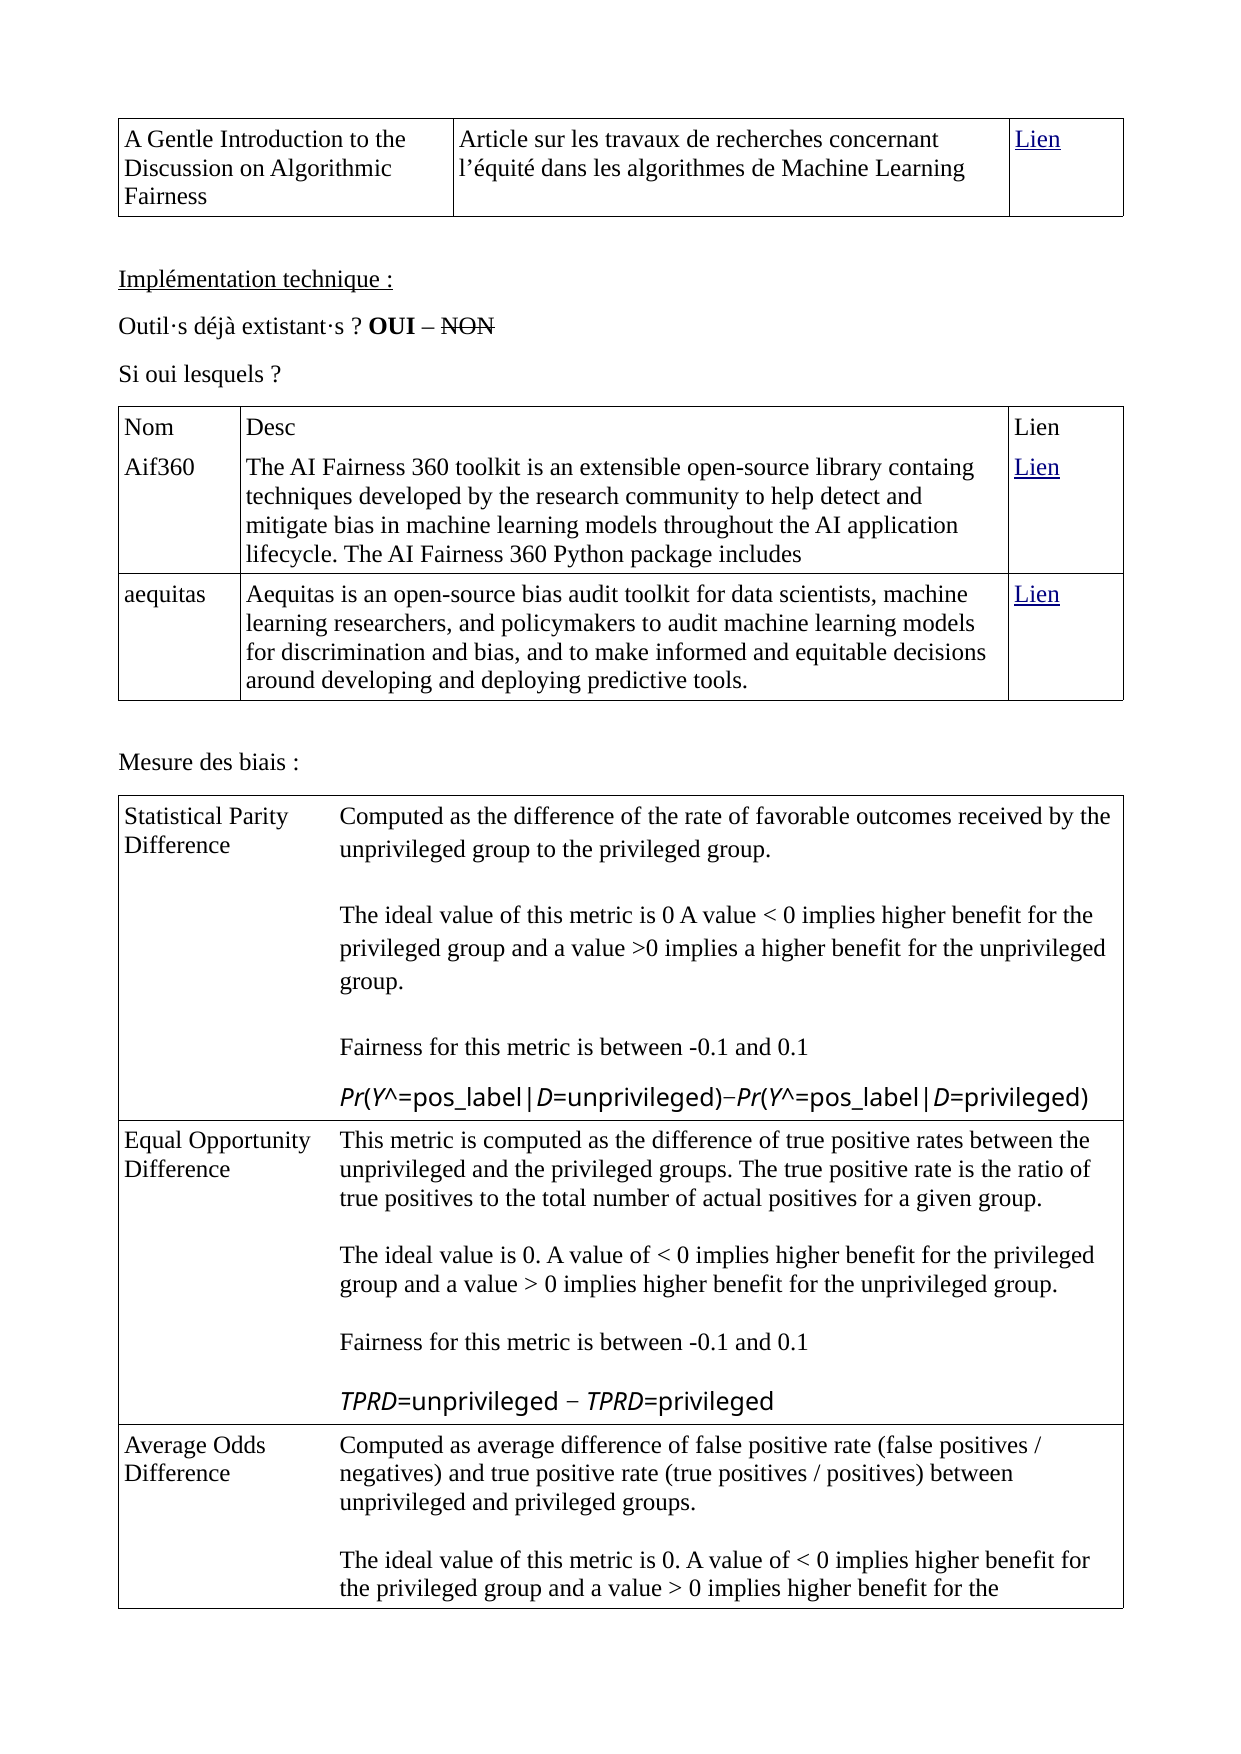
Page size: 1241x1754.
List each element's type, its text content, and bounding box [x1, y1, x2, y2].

table_cell Article sur les travaux de recherches concernant l’équité dans les algorithmes de Machine Learning [454, 119, 1009, 216]
table_header Computed as the difference of the rate of favorable outcomes received by the unprivileged group to the privileged group. The ideal value of this metric is 0 A value < 0 implies higher benefit for the privileged group and a value >0 implies a higher benefit for the unprivileged group. Fairness for this metric is between -0.1 and 0.1 Pr(Y^=pos_label|D=unprivileged)−Pr(Y^=pos_label|D=privileged) [334, 796, 1123, 1119]
table_cell Lien [1010, 119, 1123, 216]
table_header Desc [241, 407, 1008, 447]
table_cell A Gentle Introduction to the Discussion on Algorithmic Fairness [119, 119, 453, 216]
table_header Statistical Parity Difference [119, 796, 333, 1119]
table_cell The AI Fairness 360 toolkit is an extensible open-source library containg techniques developed by the research community to help detect and mitigate bias in machine learning models throughout the AI application lifecycle. The AI Fairness 360 Python package includes [241, 447, 1008, 573]
text Implémentation technique : [118, 264, 1122, 292]
text Outil·s déjà extistant·s ? OUI – NON [118, 311, 1122, 340]
table_header Nom [119, 407, 240, 447]
table_cell Aif360 [119, 447, 240, 573]
table_header Lien [1009, 407, 1123, 447]
table_cell Lien [1009, 447, 1123, 573]
table_cell Equal Opportunity Difference [119, 1121, 333, 1424]
text Mesure des biais : [118, 747, 1122, 776]
table_cell Lien [1009, 574, 1123, 700]
text Si oui lesquels ? [118, 359, 1122, 388]
table_cell This metric is computed as the difference of true positive rates between the unprivileged and the privileged groups. The true positive rate is the ratio of true positives to the total number of actual positives for a given group. The ideal value is 0. A value of < 0 implies higher benefit for the privileged group and a value > 0 implies higher benefit for the unprivileged group. Fairness for this metric is between -0.1 and 0.1 TPRD=unprivileged − TPRD=privileged [334, 1121, 1123, 1424]
table_cell Average Odds Difference [119, 1425, 333, 1608]
table_cell Computed as average difference of false positive rate (false positives / negatives) and true positive rate (true positives / positives) between unprivileged and privileged groups. The ideal value of this metric is 0. A value of < 0 implies higher benefit for the privileged group and a value > 0 implies higher benefit for the [334, 1425, 1123, 1608]
table_cell aequitas [119, 574, 240, 700]
table_cell Aequitas is an open-source bias audit toolkit for data scientists, machine learning researchers, and policymakers to audit machine learning models for discrimination and bias, and to make informed and equitable decisions around developing and deploying predictive tools. [241, 574, 1008, 700]
